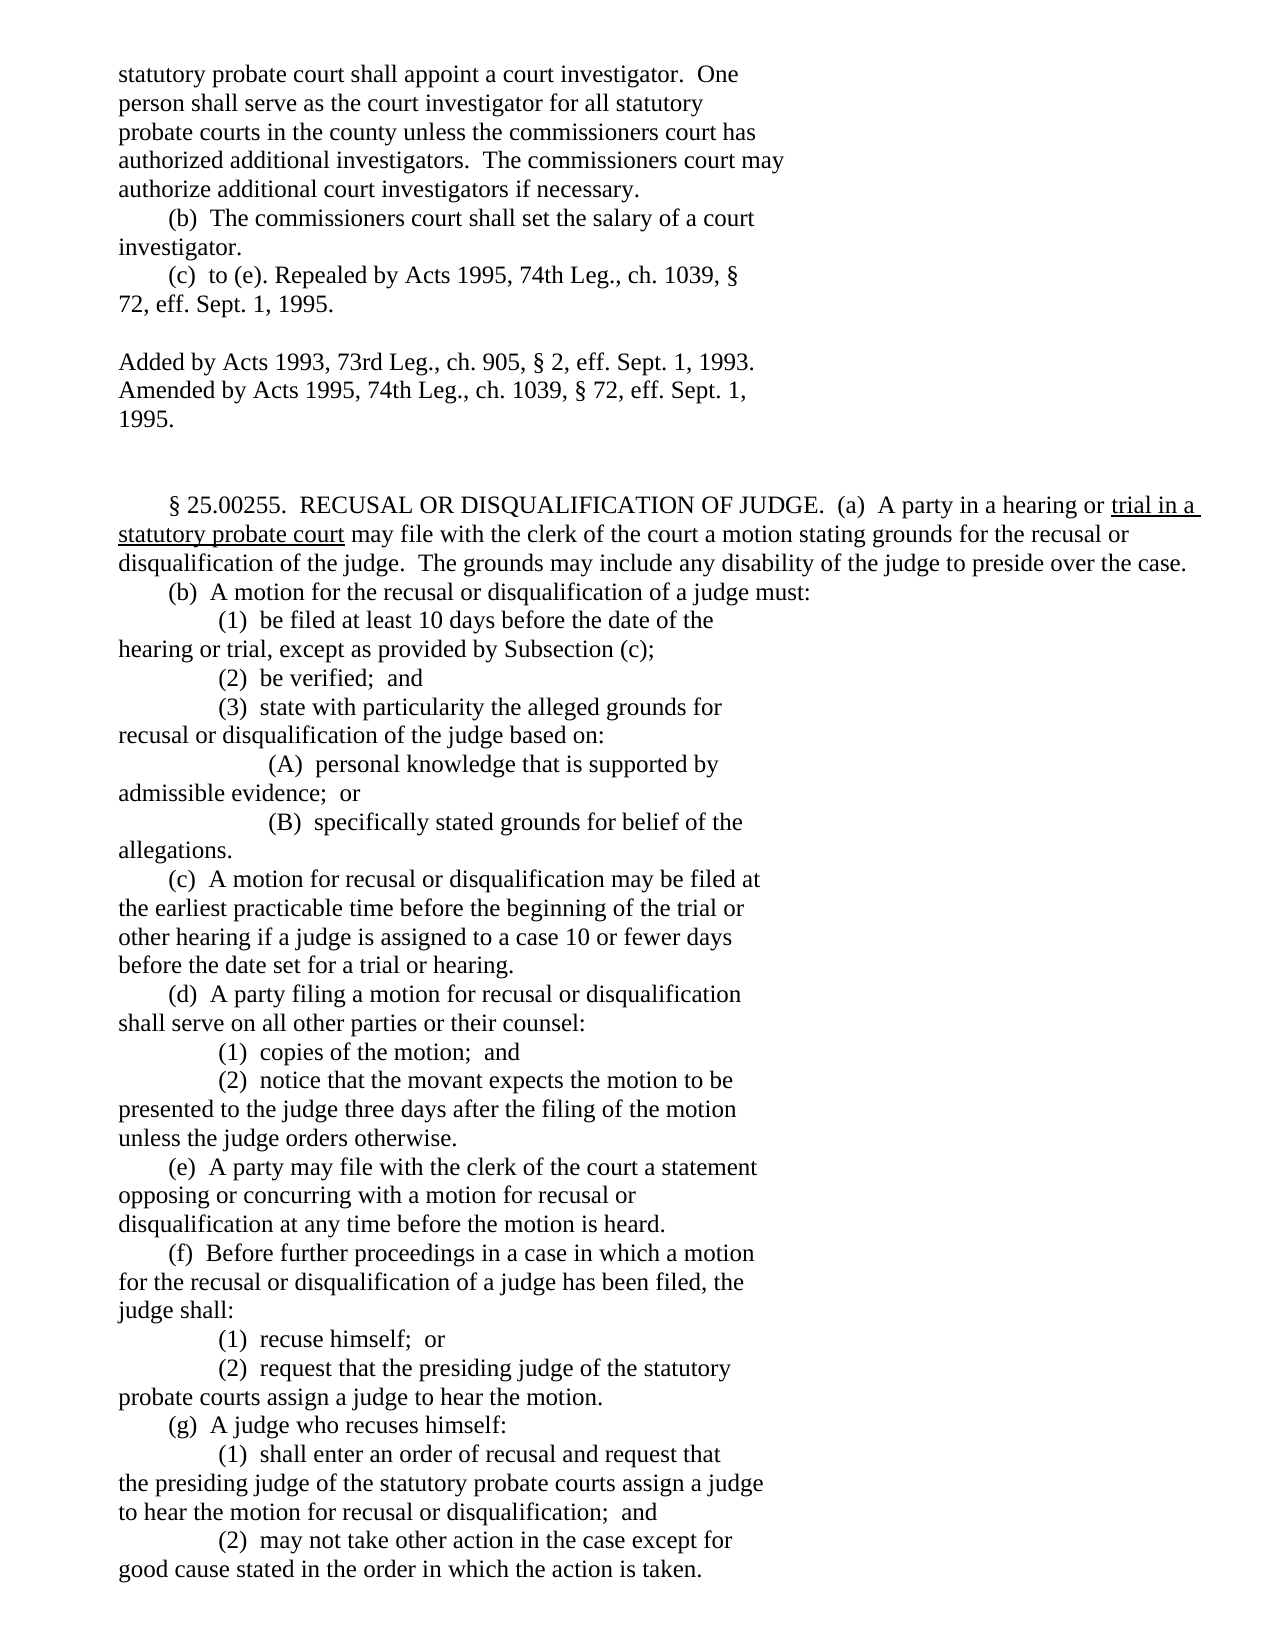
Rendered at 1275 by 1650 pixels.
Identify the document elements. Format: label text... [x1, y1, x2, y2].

text (d) A party filing a motion for recusal or disqualification [118, 979, 1216, 1008]
text (c) A motion for recusal or disqualification may be filed at [118, 864, 1216, 893]
text good cause stated in the order in which the action is taken. [118, 1554, 1216, 1583]
text (B) specifically stated grounds for belief of the [118, 807, 1216, 835]
text authorized additional investigators. The commissioners court may [118, 145, 1216, 174]
text before the date set for a trial or hearing. [118, 950, 1216, 979]
text judge shall: [118, 1295, 1216, 1324]
text (f) Before further proceedings in a case in which a motion [118, 1238, 1216, 1267]
text the earliest practicable time before the beginning of the trial or [118, 893, 1216, 922]
text (b) A motion for the recusal or disqualification of a judge must: [118, 577, 1216, 605]
text investigator. [118, 232, 1216, 260]
text authorize additional court investigators if necessary. [118, 174, 1216, 203]
text (2) be verified; and [118, 663, 1216, 692]
text to hear the motion for recusal or disqualification; and [118, 1497, 1216, 1525]
text opposing or concurring with a motion for recusal or [118, 1180, 1216, 1209]
text disqualification at any time before the motion is heard. [118, 1209, 1216, 1238]
text (A) personal knowledge that is supported by [118, 749, 1216, 778]
text (g) A judge who recuses himself: [118, 1410, 1216, 1439]
text recusal or disqualification of the judge based on: [118, 720, 1216, 749]
text shall serve on all other parties or their counsel: [118, 1008, 1216, 1037]
text (3) state with particularity the alleged grounds for [118, 692, 1216, 720]
text unless the judge orders otherwise. [118, 1123, 1216, 1152]
text admissible evidence; or [118, 778, 1216, 807]
text Amended by Acts 1995, 74th Leg., ch. 1039, § 72, eff. Sept. 1, [118, 375, 1216, 404]
text Added by Acts 1993, 73rd Leg., ch. 905, § 2, eff. Sept. 1, 1993. [118, 347, 1216, 375]
text hearing or trial, except as provided by Subsection (c); [118, 634, 1216, 663]
text 72, eff. Sept. 1, 1995. [118, 289, 1216, 318]
text (1) shall enter an order of recusal and request that [118, 1439, 1216, 1468]
text for the recusal or disqualification of a judge has been filed, the [118, 1267, 1216, 1295]
text the presiding judge of the statutory probate courts assign a judge [118, 1468, 1216, 1497]
text other hearing if a judge is assigned to a case 10 or fewer days [118, 922, 1216, 950]
text (1) be filed at least 10 days before the date of the [118, 605, 1216, 634]
text statutory probate court shall appoint a court investigator. One [118, 59, 1216, 88]
text (1) copies of the motion; and [118, 1037, 1216, 1065]
text (2) may not take other action in the case except for [118, 1525, 1216, 1554]
text (b) The commissioners court shall set the salary of a court [118, 203, 1216, 232]
text (2) notice that the movant expects the motion to be [118, 1065, 1216, 1094]
text 1995. [118, 404, 1216, 433]
text presented to the judge three days after the filing of the motion [118, 1094, 1216, 1123]
text (c) to (e). Repealed by Acts 1995, 74th Leg., ch. 1039, § [118, 260, 1216, 289]
text § 25.00255. RECUSAL OR DISQUALIFICATION OF JUDGE. (a) A party in a hearing or trial in a statutory probate court may file with the clerk of the court a motion stating grounds for the recusal or disqualification of the judge. The grounds may include any disability of the judge to preside over the case. [118, 490, 1216, 577]
text (2) request that the presiding judge of the statutory [118, 1353, 1216, 1382]
text person shall serve as the court investigator for all statutory [118, 88, 1216, 117]
text probate courts in the county unless the commissioners court has [118, 117, 1216, 145]
text allegations. [118, 835, 1216, 864]
text (1) recuse himself; or [118, 1324, 1216, 1353]
text (e) A party may file with the clerk of the court a statement [118, 1152, 1216, 1180]
text probate courts assign a judge to hear the motion. [118, 1382, 1216, 1410]
